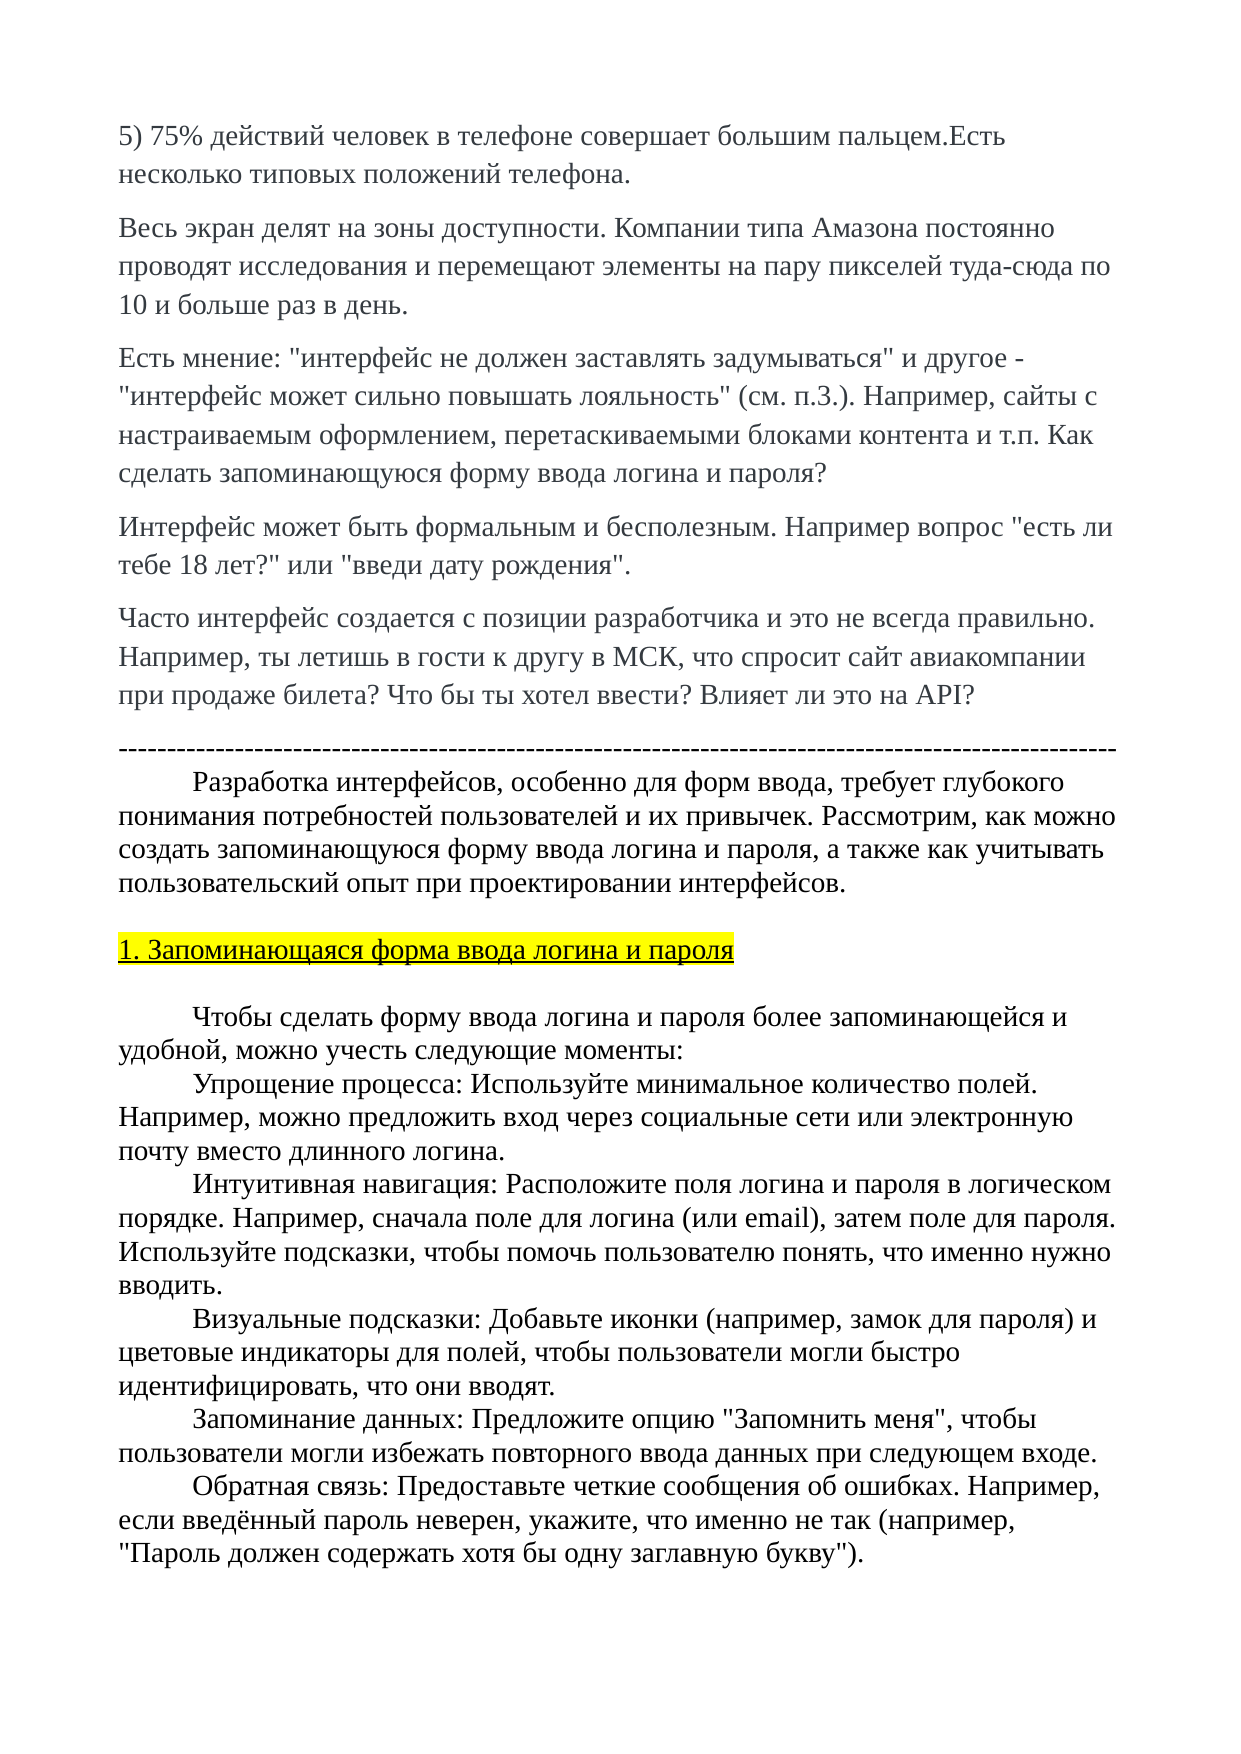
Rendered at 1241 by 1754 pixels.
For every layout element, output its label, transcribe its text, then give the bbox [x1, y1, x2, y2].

text Упрощение процесса: Используйте минимальное количество полей. Например, можно предложить вход через социальные сети или электронную почту вместо длинного логина. [118, 1066, 1122, 1167]
text Обратная связь: Предоставьте четкие сообщения об ошибках. Например, если введённый пароль неверен, укажите, что именно не так (например, "Пароль должен содержать хотя бы одну заглавную букву"). [118, 1468, 1122, 1569]
text Интерфейс может быть формальным и бесполезным. Например вопрос "есть ли тебе 18 лет?" или "введи дату рождения". [118, 509, 1122, 581]
text 1. Запоминающаяся форма ввода логина и пароля [118, 932, 1122, 965]
text 5) 75% действий человек в телефоне совершает большим пальцем.Есть несколько типовых положений телефона. [118, 118, 1122, 190]
text Часто интерфейс создается с позиции разработчика и это не всегда правильно. Например, ты летишь в гости к другу в МСК, что спросит сайт авиакомпании при продаже билета? Что бы ты хотел ввести? Влияет ли это на API? [118, 600, 1122, 711]
text Интуитивная навигация: Расположите поля логина и пароля в логическом порядке. Например, сначала поле для логина (или email), затем поле для пароля. Используйте подсказки, чтобы помочь пользователю понять, что именно нужно вводить. [118, 1167, 1122, 1301]
text ------------------------------------------------------------------------------------------------------- [118, 731, 1122, 764]
text Есть мнение: "интерфейс не должен заставлять задумываться" и другое - "интерфейс может сильно повышать лояльность" (см. п.3.). Например, сайты с настраиваемым оформлением, перетаскиваемыми блоками контента и т.п. Как сделать запоминающуюся форму ввода логина и пароля? [118, 340, 1122, 489]
text Весь экран делят на зоны доступности. Компании типа Амазона постоянно проводят исследования и перемещают элементы на пару пикселей туда-сюда по 10 и больше раз в день. [118, 210, 1122, 320]
text Чтобы сделать форму ввода логина и пароля более запоминающейся и удобной, можно учесть следующие моменты: [118, 999, 1122, 1066]
text Запоминание данных: Предложите опцию "Запомнить меня", чтобы пользователи могли избежать повторного ввода данных при следующем входе. [118, 1401, 1122, 1468]
text Визуальные подсказки: Добавьте иконки (например, замок для пароля) и цветовые индикаторы для полей, чтобы пользователи могли быстро идентифицировать, что они вводят. [118, 1301, 1122, 1401]
text Разработка интерфейсов, особенно для форм ввода, требует глубокого понимания потребностей пользователей и их привычек. Рассмотрим, как можно создать запоминающуюся форму ввода логина и пароля, а также как учитывать пользовательский опыт при проектировании интерфейсов. [118, 764, 1122, 898]
